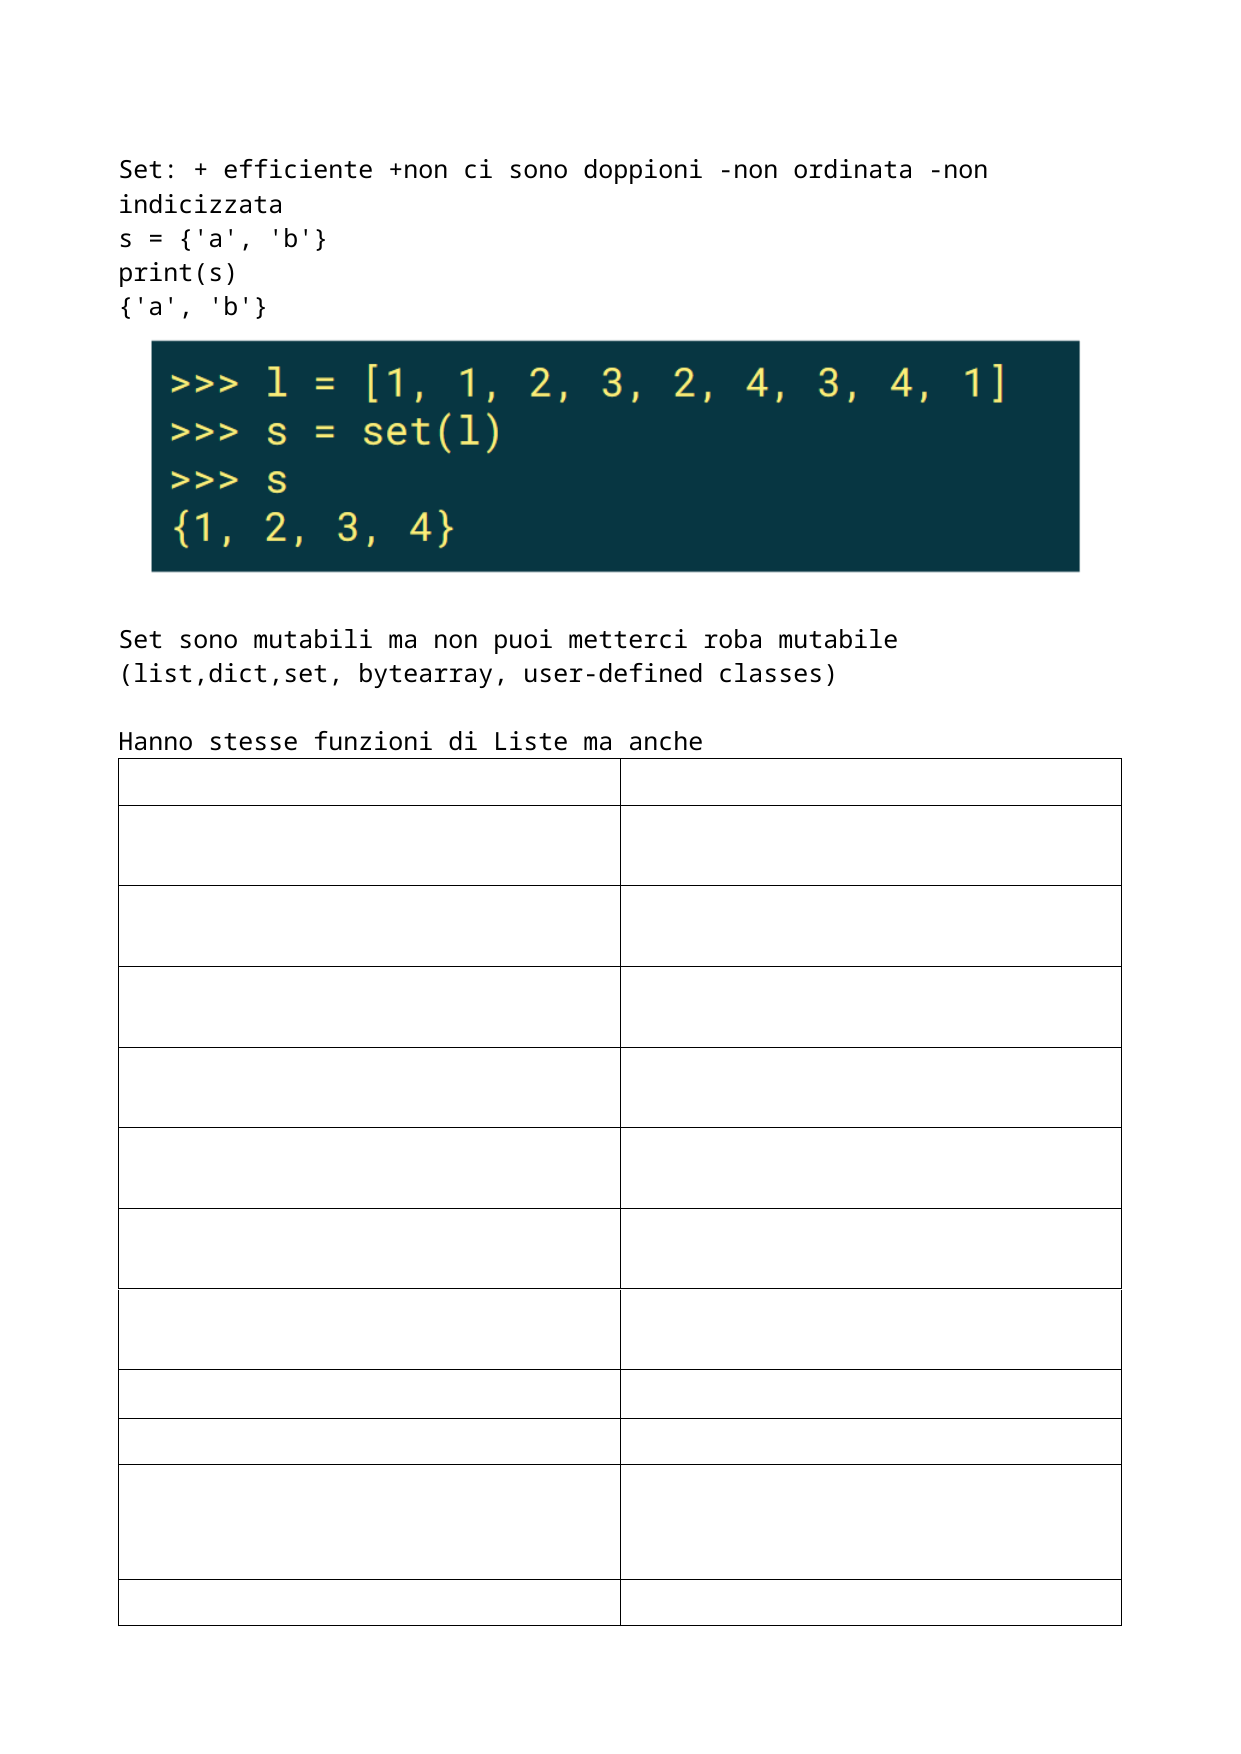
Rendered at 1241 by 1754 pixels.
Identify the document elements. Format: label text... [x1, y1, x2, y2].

text Set: + efficiente +non ci sono doppioni -non ordinata -non indicizzata [118, 152, 1122, 220]
table_cell .intersection_update() [119, 1128, 620, 1208]
picture [118, 322, 1123, 588]
table_cell Rimuove elementi comuni e inserisce nel primo le difference simmetriche [621, 1465, 1121, 1579]
text s = {'a', 'b'} print(s) {'a', 'b'} [118, 220, 1122, 322]
table_cell Rimuove valore (discard è meglio) [621, 806, 1121, 885]
table_cell .difference_update() [119, 967, 620, 1047]
text Set sono mutabili ma non puoi metterci roba mutabile (list,dict,set, bytearray, user-defined classes) [118, 622, 1122, 690]
table_cell .difference() [119, 886, 620, 966]
table_cell Ritorna bool che dice se c’è intersezione [621, 1209, 1121, 1288]
table_header Aggiunge valore [621, 759, 1121, 805]
table_cell .symmetric_difference() [119, 1419, 620, 1464]
table_cell .symmetric_difference_update() [119, 1465, 620, 1579]
table_cell Bool sice se set contiene set [621, 1370, 1121, 1418]
table_cell .issuperset() [119, 1370, 620, 1418]
table_cell .issubset() [119, 1290, 620, 1369]
text Hanno stesse funzioni di Liste ma anche [118, 724, 1122, 758]
table_cell Ritorna un set che è intersezione fra due [621, 1048, 1121, 1127]
table_cell Come differen_update ma con più set [621, 1128, 1121, 1208]
table_cell .intersection() [119, 1048, 620, 1127]
table_cell Bool dice se set dentro altro set [621, 1290, 1121, 1369]
table_cell Ritorna set con differenza fra altri set [621, 886, 1121, 966]
table_cell Rimuove elementi in più non presenti in altro set [621, 967, 1121, 1047]
table_cell .discard/remove [119, 806, 620, 885]
table_cell .isdisjoint() [119, 1209, 620, 1288]
table_cell Set con differenze simmetriche [621, 1419, 1121, 1464]
table_header .add() [119, 759, 620, 805]
table_cell Ritorna set con unione di set [621, 1580, 1121, 1625]
table_cell .union() [119, 1580, 620, 1625]
